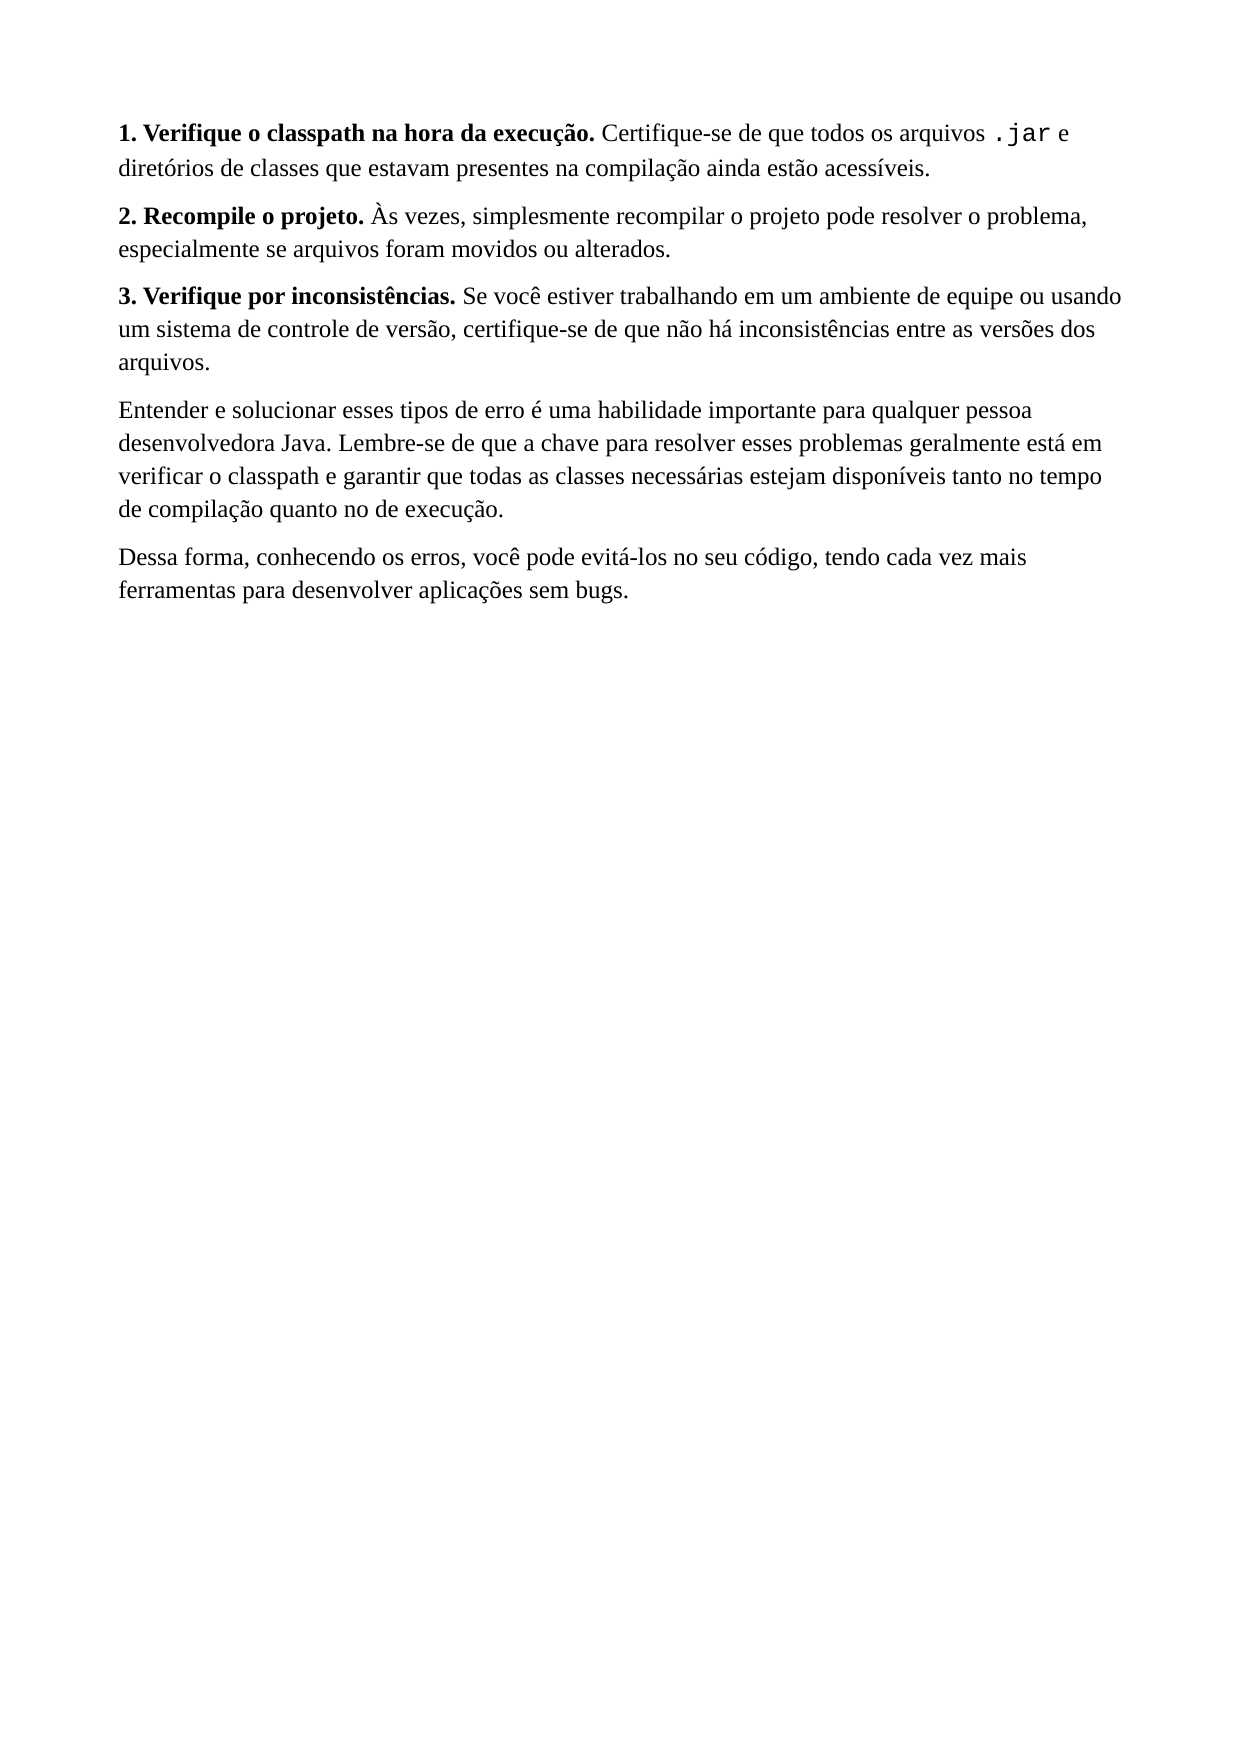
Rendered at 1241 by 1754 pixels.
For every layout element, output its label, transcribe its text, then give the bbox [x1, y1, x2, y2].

text 1. Verifique o classpath na hora da execução. Certifique-se de que todos os arquivos .jar e diretórios de classes que estavam presentes na compilação ainda estão acessíveis. [118, 118, 1122, 182]
text Dessa forma, conhecendo os erros, você pode evitá-los no seu código, tendo cada vez mais ferramentas para desenvolver aplicações sem bugs. [118, 542, 1122, 603]
text 3. Verifique por inconsistências. Se você estiver trabalhando em um ambiente de equipe ou usando um sistema de controle de versão, certifique-se de que não há inconsistências entre as versões dos arquivos. [118, 281, 1122, 376]
text Entender e solucionar esses tipos de erro é uma habilidade importante para qualquer pessoa desenvolvedora Java. Lembre-se de que a chave para resolver esses problemas geralmente está em verificar o classpath e garantir que todas as classes necessárias estejam disponíveis tanto no tempo de compilação quanto no de execução. [118, 395, 1122, 523]
text 2. Recompile o projeto. Às vezes, simplesmente recompilar o projeto pode resolver o problema, especialmente se arquivos foram movidos ou alterados. [118, 201, 1122, 263]
